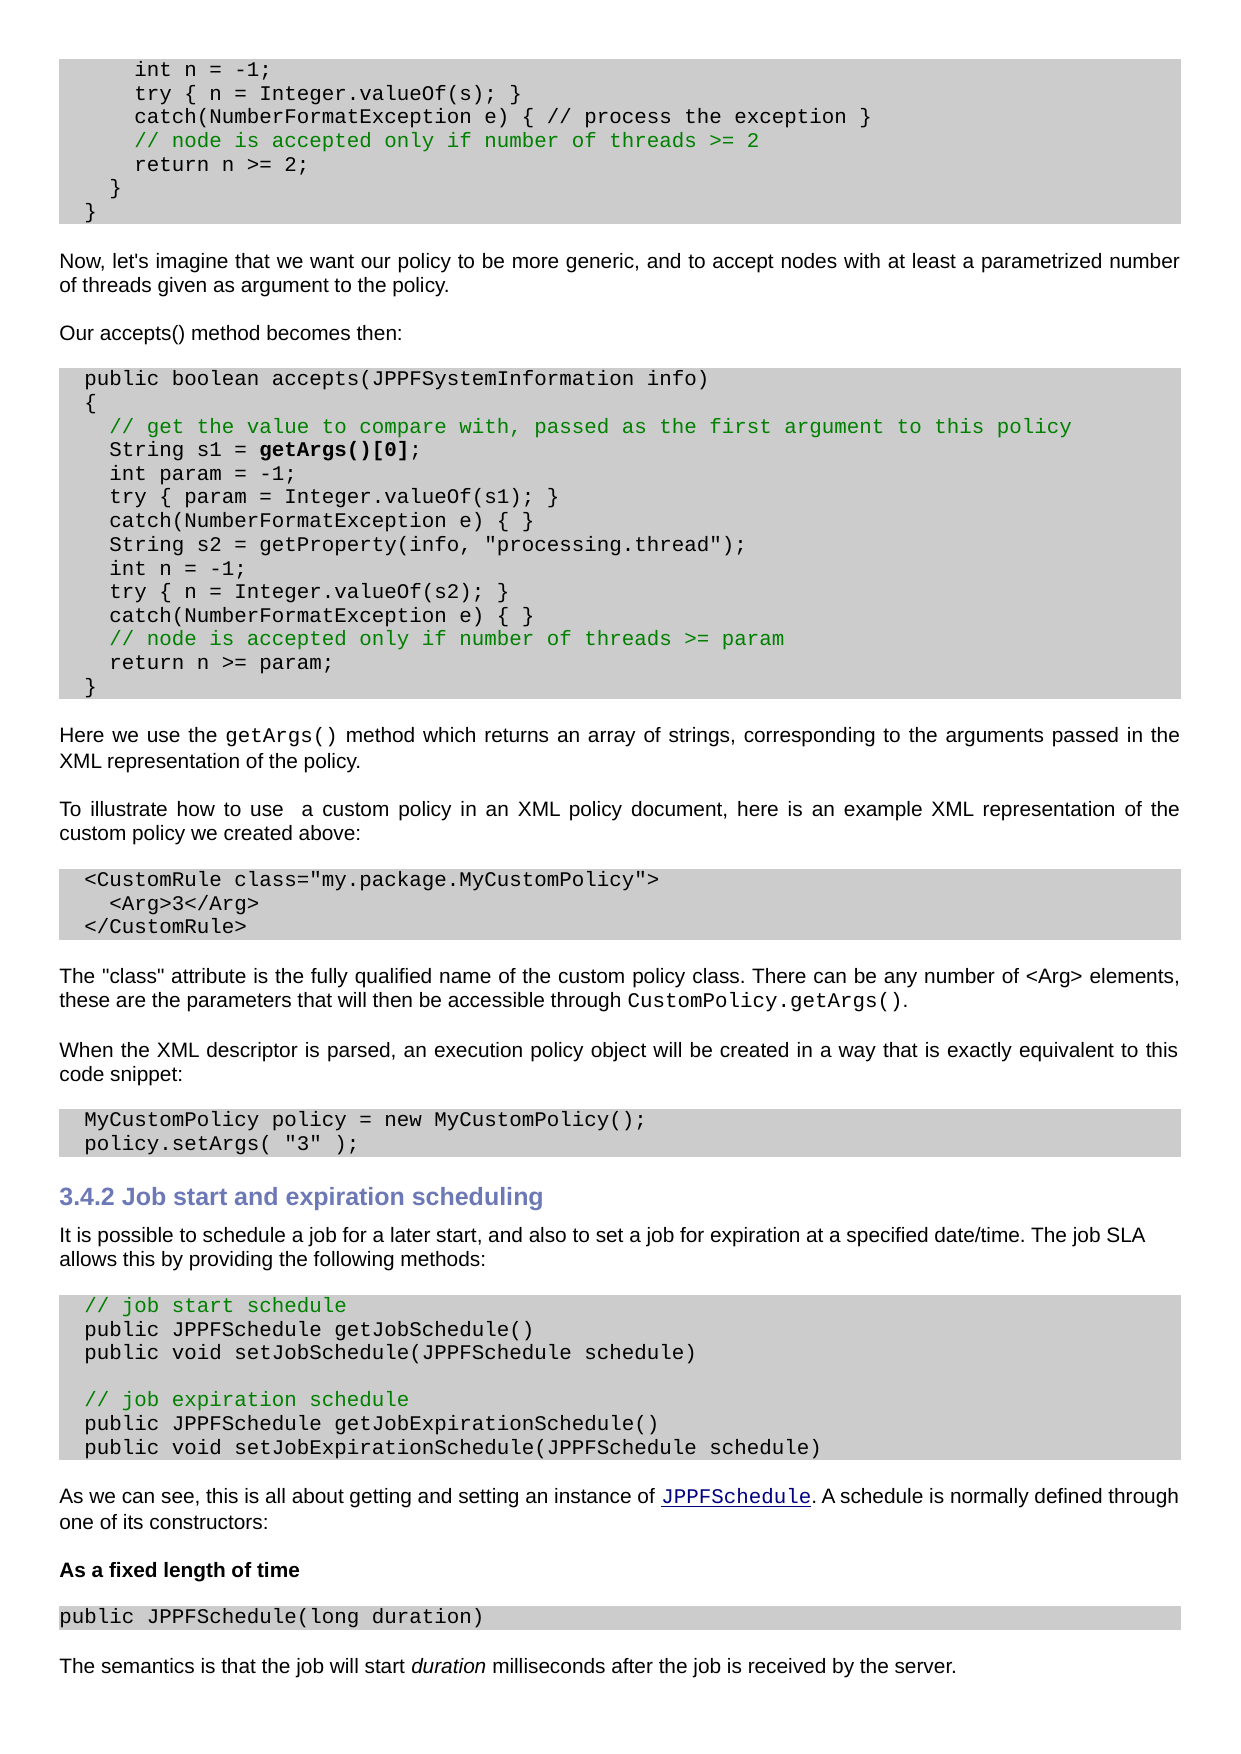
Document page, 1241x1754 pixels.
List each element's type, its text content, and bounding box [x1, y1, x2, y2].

subtitle Job start and expiration scheduling [59, 1182, 1181, 1211]
text <Arg>3</Arg> [59, 893, 1181, 916]
text Our accepts() method becomes then: [59, 320, 1181, 344]
text public void setJobExpirationSchedule(JPPFSchedule schedule) [59, 1437, 1181, 1460]
text public JPPFSchedule(long duration) [59, 1606, 1181, 1630]
text // node is accepted only if number of threads >= param [59, 628, 1181, 652]
text catch(NumberFormatException e) { } [59, 605, 1181, 628]
text int n = -1; [59, 59, 1181, 83]
text public boolean accepts(JPPFSystemInformation info) [59, 368, 1181, 392]
text } [59, 201, 1181, 224]
text The "class" attribute is the fully qualified name of the custom policy class. There can be any number of <Arg> elements, these are the parameters that will then be accessible through CustomPolicy.getArgs(). [59, 964, 1181, 1014]
text // job start schedule [59, 1295, 1181, 1318]
text public void setJobSchedule(JPPFSchedule schedule) [59, 1342, 1181, 1366]
text } [59, 177, 1181, 201]
text policy.setArgs( "3" ); [59, 1133, 1181, 1157]
text try { param = Integer.valueOf(s1); } [59, 487, 1181, 510]
text Here we use the getArgs() method which returns an array of strings, corresponding to the arguments passed in the XML representation of the policy. [59, 723, 1181, 773]
text int n = -1; [59, 557, 1181, 581]
text When the XML descriptor is parsed, an execution policy object will be created in a way that is exactly equivalent to this code snippet: [59, 1038, 1181, 1086]
text try { n = Integer.valueOf(s); } [59, 83, 1181, 106]
text return n >= 2; [59, 154, 1181, 177]
text public JPPFSchedule getJobSchedule() [59, 1318, 1181, 1342]
text MyCustomPolicy policy = new MyCustomPolicy(); [59, 1109, 1181, 1133]
text Now, let's imagine that we want our policy to be more generic, and to accept nodes with at least a parametrized number of threads given as argument to the policy. [59, 248, 1181, 296]
text The semantics is that the job will start duration milliseconds after the job is received by the server. [59, 1654, 1181, 1678]
text return n >= param; [59, 652, 1181, 676]
text // get the value to compare with, passed as the first argument to this policy [59, 416, 1181, 439]
text catch(NumberFormatException e) { } [59, 510, 1181, 534]
text public JPPFSchedule getJobExpirationSchedule() [59, 1413, 1181, 1437]
text To illustrate how to use a custom policy in an XML policy document, here is an example XML representation of the custom policy we created above: [59, 797, 1181, 845]
text As a fixed length of time [59, 1558, 1181, 1582]
text It is possible to schedule a job for a later start, and also to set a job for expiration at a specified date/time. The job SLA allows this by providing the following methods: [59, 1223, 1181, 1271]
text <CustomRule class="my.package.MyCustomPolicy"> [59, 869, 1181, 893]
text String s2 = getProperty(info, "processing.thread"); [59, 534, 1181, 557]
text { [59, 392, 1181, 416]
text // node is accepted only if number of threads >= 2 [59, 130, 1181, 154]
text String s1 = getArgs()[0]; [59, 439, 1181, 463]
text } [59, 676, 1181, 699]
text // job expiration schedule [59, 1389, 1181, 1413]
text catch(NumberFormatException e) { // process the exception } [59, 106, 1181, 130]
text As we can see, this is all about getting and setting an instance of JPPFSchedule. A schedule is normally defined through one of its constructors: [59, 1484, 1181, 1534]
text int param = -1; [59, 463, 1181, 487]
text </CustomRule> [59, 916, 1181, 940]
text try { n = Integer.valueOf(s2); } [59, 581, 1181, 605]
